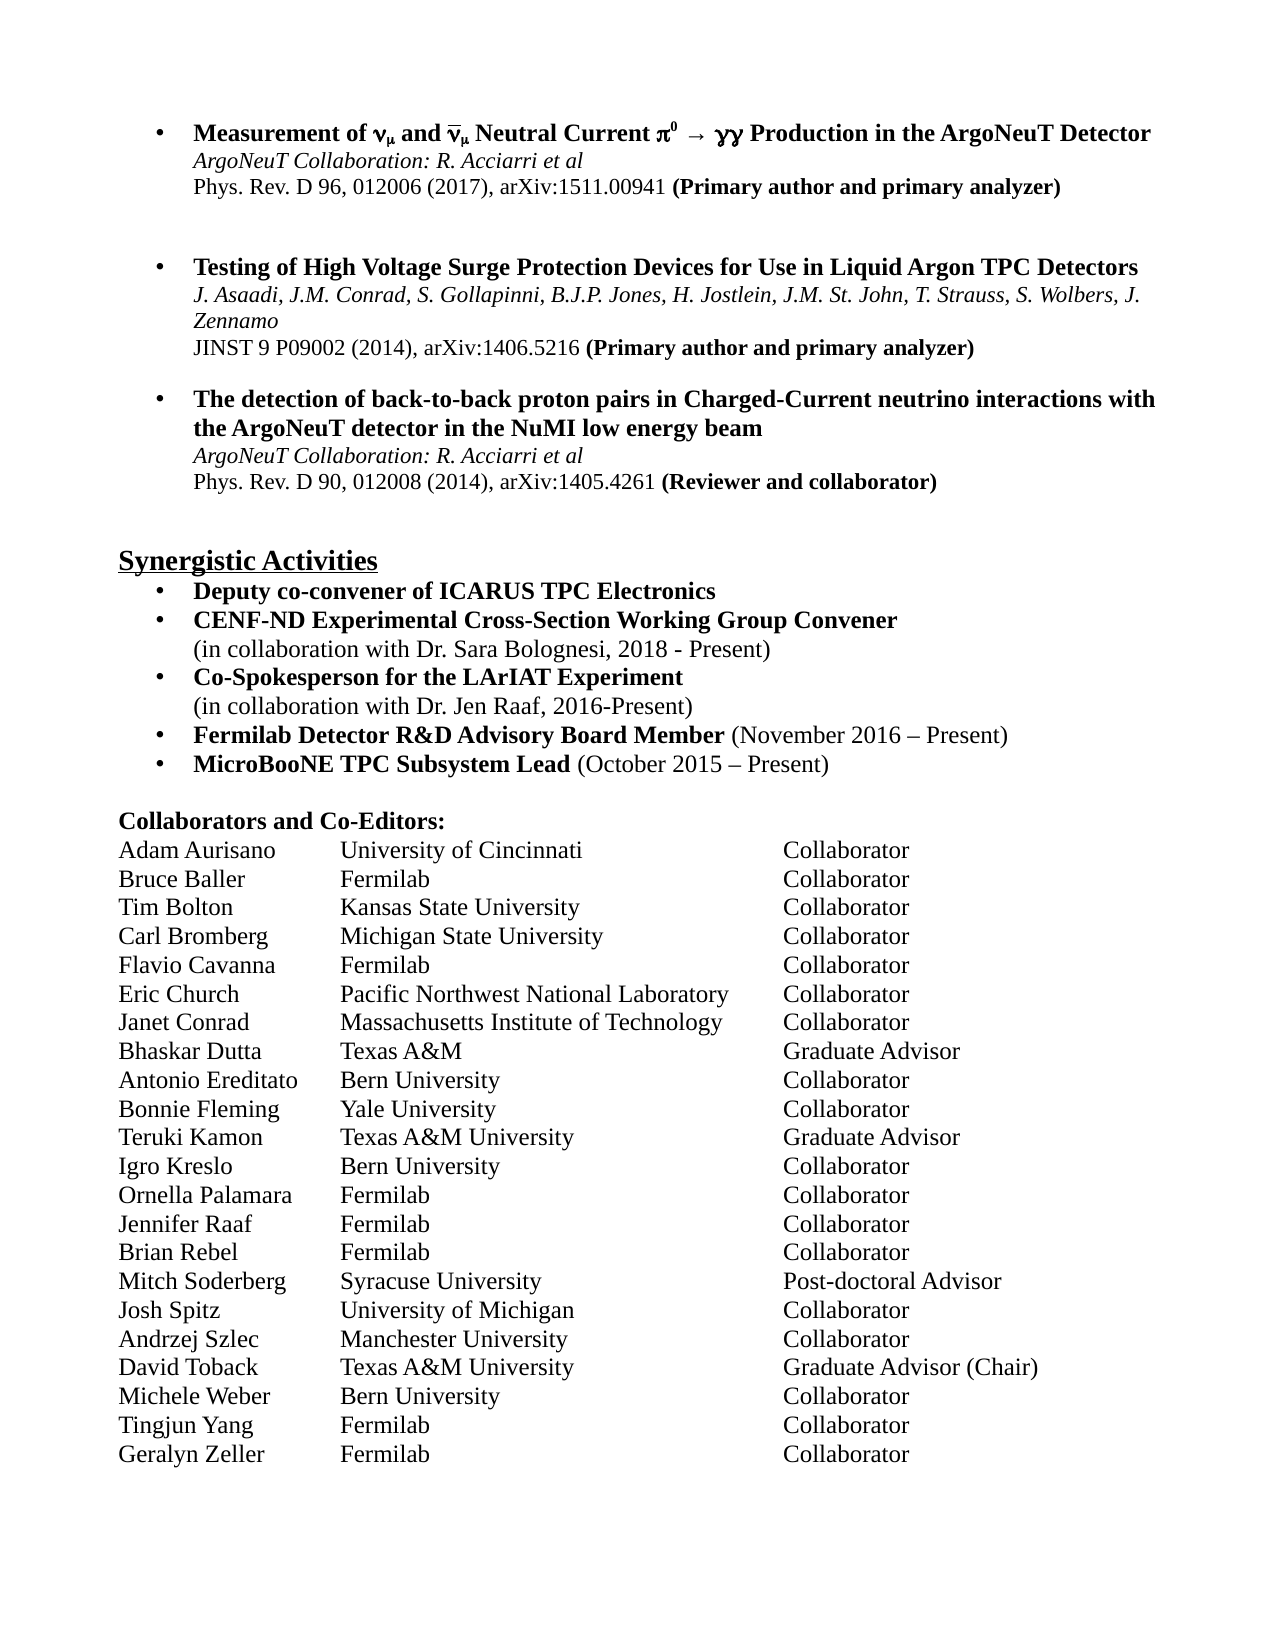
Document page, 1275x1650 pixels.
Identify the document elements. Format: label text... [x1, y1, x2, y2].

text Tingjun Yang Fermilab Collaborator [118, 1410, 1157, 1439]
list Deputy co-convener of ICARUS TPC Electronics [156, 576, 1157, 605]
list Co-Spokesperson for the LArIAT Experiment (in collaboration with Dr. Jen Raaf, 2016-Present) [156, 662, 1157, 720]
text Bruce Baller Fermilab Collaborator [118, 864, 1157, 892]
list CENF-ND Experimental Cross-Section Working Group Convener (in collaboration with Dr. Sara Bolognesi, 2018 - Present) [156, 605, 1157, 662]
text Geralyn Zeller Fermilab Collaborator [118, 1439, 1157, 1467]
list J. Asaadi, J.M. Conrad, S. Gollapinni, B.J.P. Jones, H. Jostlein, J.M. St. John, T. Strauss, S. Wolbers, J. Zennamo JINST 9 P09002 (2014), arXiv:1406.5216 (Primary author and primary analyzer) [156, 281, 1157, 384]
text Bonnie Fleming Yale University Collaborator [118, 1094, 1157, 1122]
list Phys. Rev. D 90, 012008 (2014), arXiv:1405.4261 (Reviewer and collaborator) [156, 468, 1157, 518]
text Josh Spitz University of Michigan Collaborator [118, 1295, 1157, 1324]
text Synergistic Activities [118, 543, 1157, 576]
text David Toback Texas A&M University Graduate Advisor (Chair) [118, 1352, 1157, 1381]
text Brian Rebel Fermilab Collaborator [118, 1237, 1157, 1266]
text Andrzej Szlec Manchester University Collaborator [118, 1324, 1157, 1352]
text Janet Conrad Massachusetts Institute of Technology Collaborator [118, 1007, 1157, 1036]
list The detection of back-to-back proton pairs in Charged-Current neutrino interactions with the ArgoNeuT detector in the NuMI low energy beam ArgoNeuT Collaboration: R. Acciarri et al [156, 384, 1157, 468]
text Antonio Ereditato Bern University Collaborator [118, 1065, 1157, 1094]
text Eric Church Pacific Northwest National Laboratory Collaborator [118, 979, 1157, 1007]
list MicroBooNE TPC Subsystem Lead (October 2015 – Present) [156, 749, 1157, 777]
text Mitch Soderberg Syracuse University Post-doctoral Advisor [118, 1266, 1157, 1295]
text Jennifer Raaf Fermilab Collaborator [118, 1209, 1157, 1237]
text Bhaskar Dutta Texas A&M Graduate Advisor [118, 1036, 1157, 1065]
text Teruki Kamon Texas A&M University Graduate Advisor [118, 1122, 1157, 1151]
text Ornella Palamara Fermilab Collaborator [118, 1180, 1157, 1209]
text Flavio Cavanna Fermilab Collaborator [118, 950, 1157, 979]
list Testing of High Voltage Surge Protection Devices for Use in Liquid Argon TPC Detectors [156, 252, 1157, 281]
list Fermilab Detector R&D Advisory Board Member (November 2016 – Present) [156, 720, 1157, 749]
text Collaborators and Co-Editors: Adam Aurisano University of Cincinnati Collaborator [118, 806, 1157, 864]
text Igro Kreslo Bern University Collaborator [118, 1151, 1157, 1180]
list Measurement of nm and nm Neutral Current p0 → gg Production in the ArgoNeuT Detector ArgoNeuT Collaboration: R. Acciarri et al Phys. Rev. D 96, 012006 (2017), arXiv:1511.00941 (Primary author and primary analyzer) [156, 118, 1157, 252]
text Tim Bolton Kansas State University Collaborator [118, 892, 1157, 921]
text Carl Bromberg Michigan State University Collaborator [118, 921, 1157, 950]
text Michele Weber Bern University Collaborator [118, 1381, 1157, 1410]
